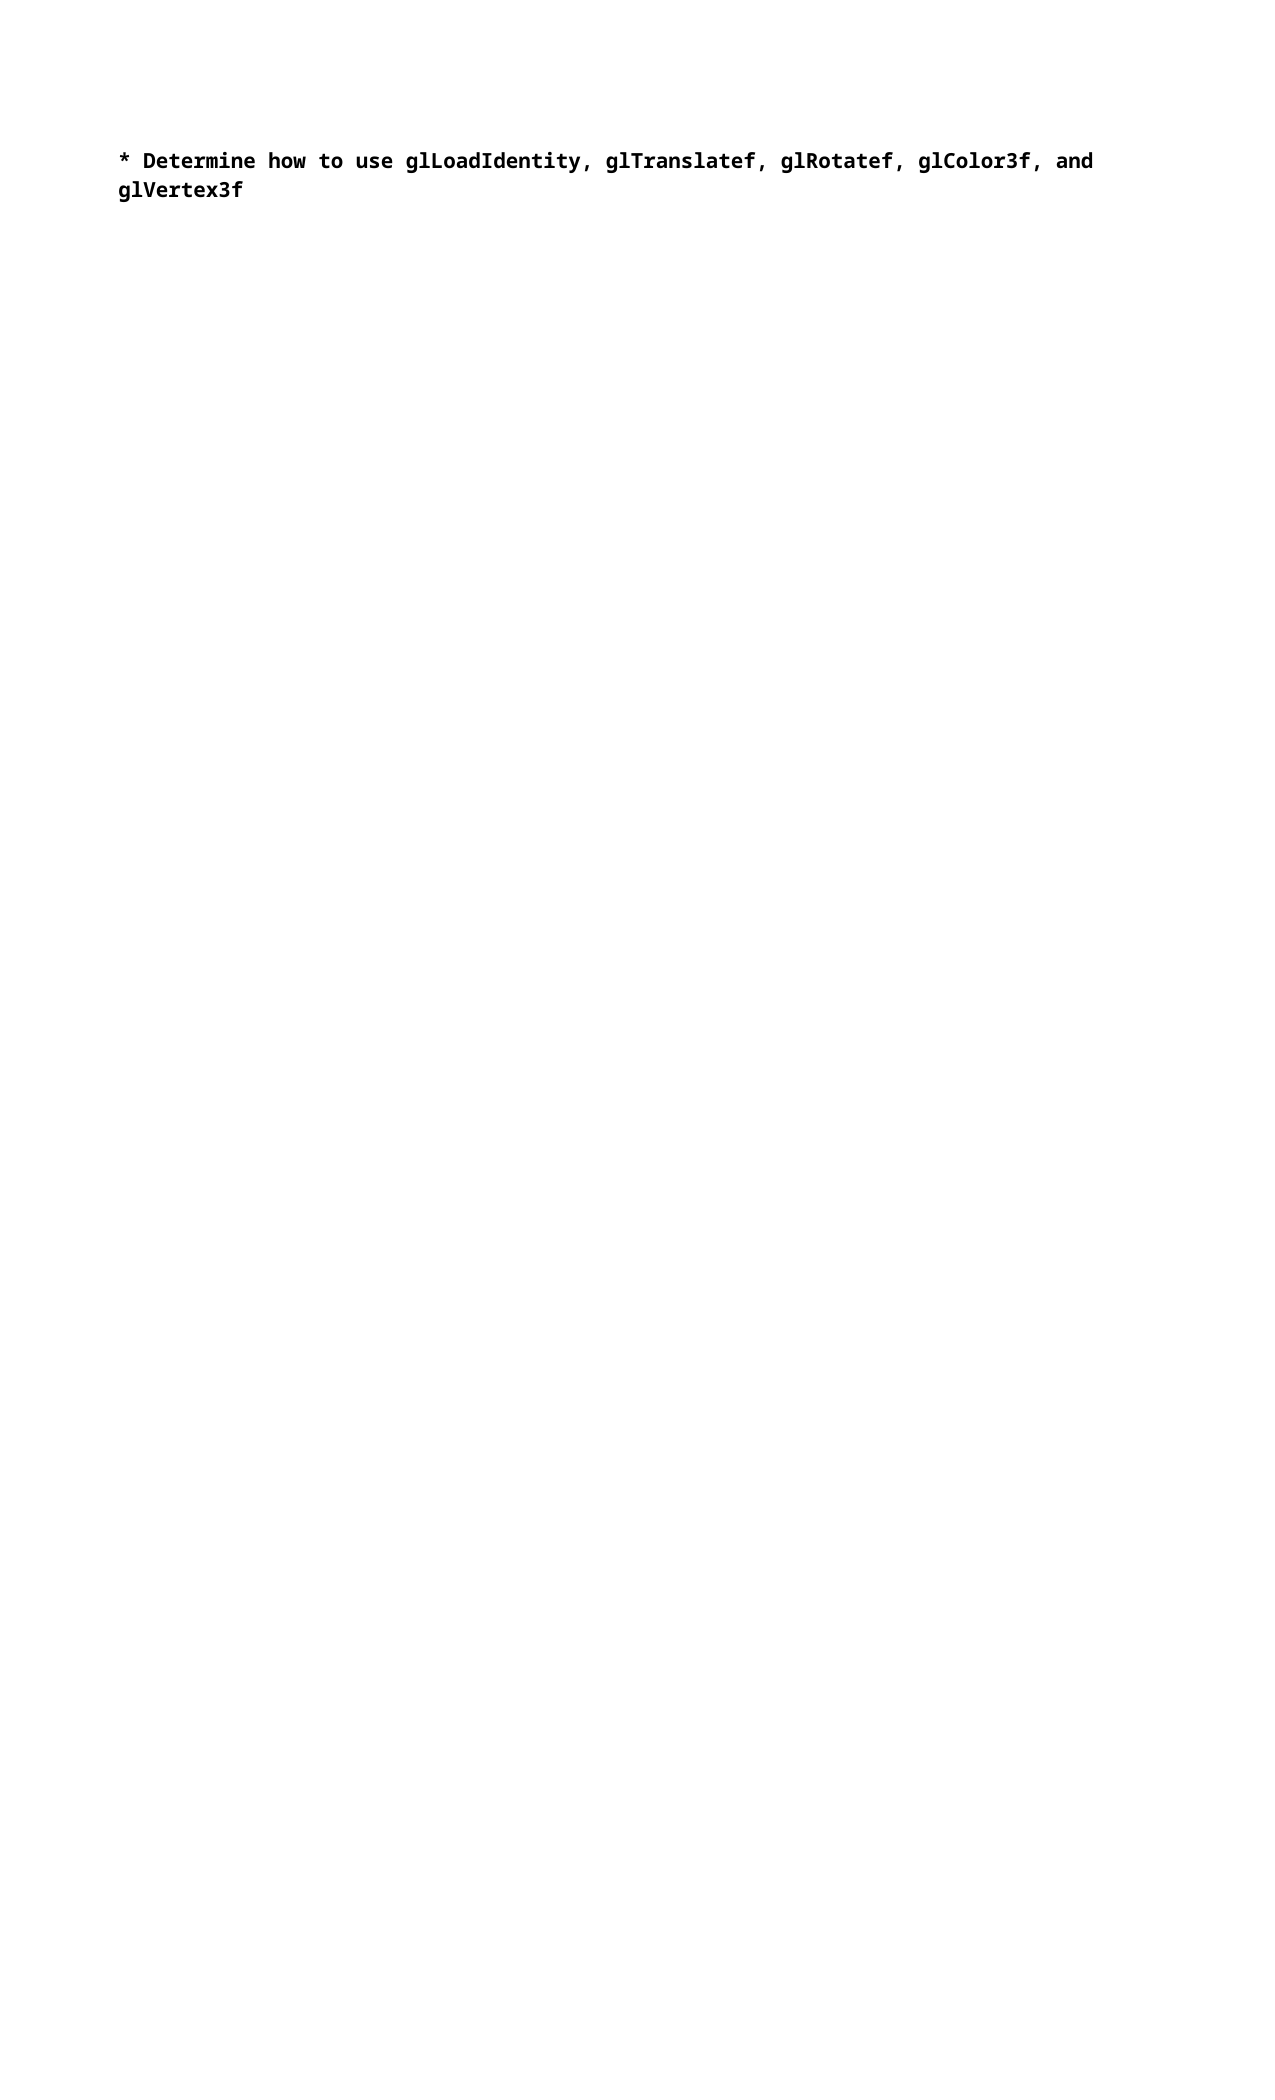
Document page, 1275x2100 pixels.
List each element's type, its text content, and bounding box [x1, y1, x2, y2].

text * Determine how to use glLoadIdentity, glTranslatef, glRotatef, glColor3f, and glVertex3f [118, 147, 1157, 203]
